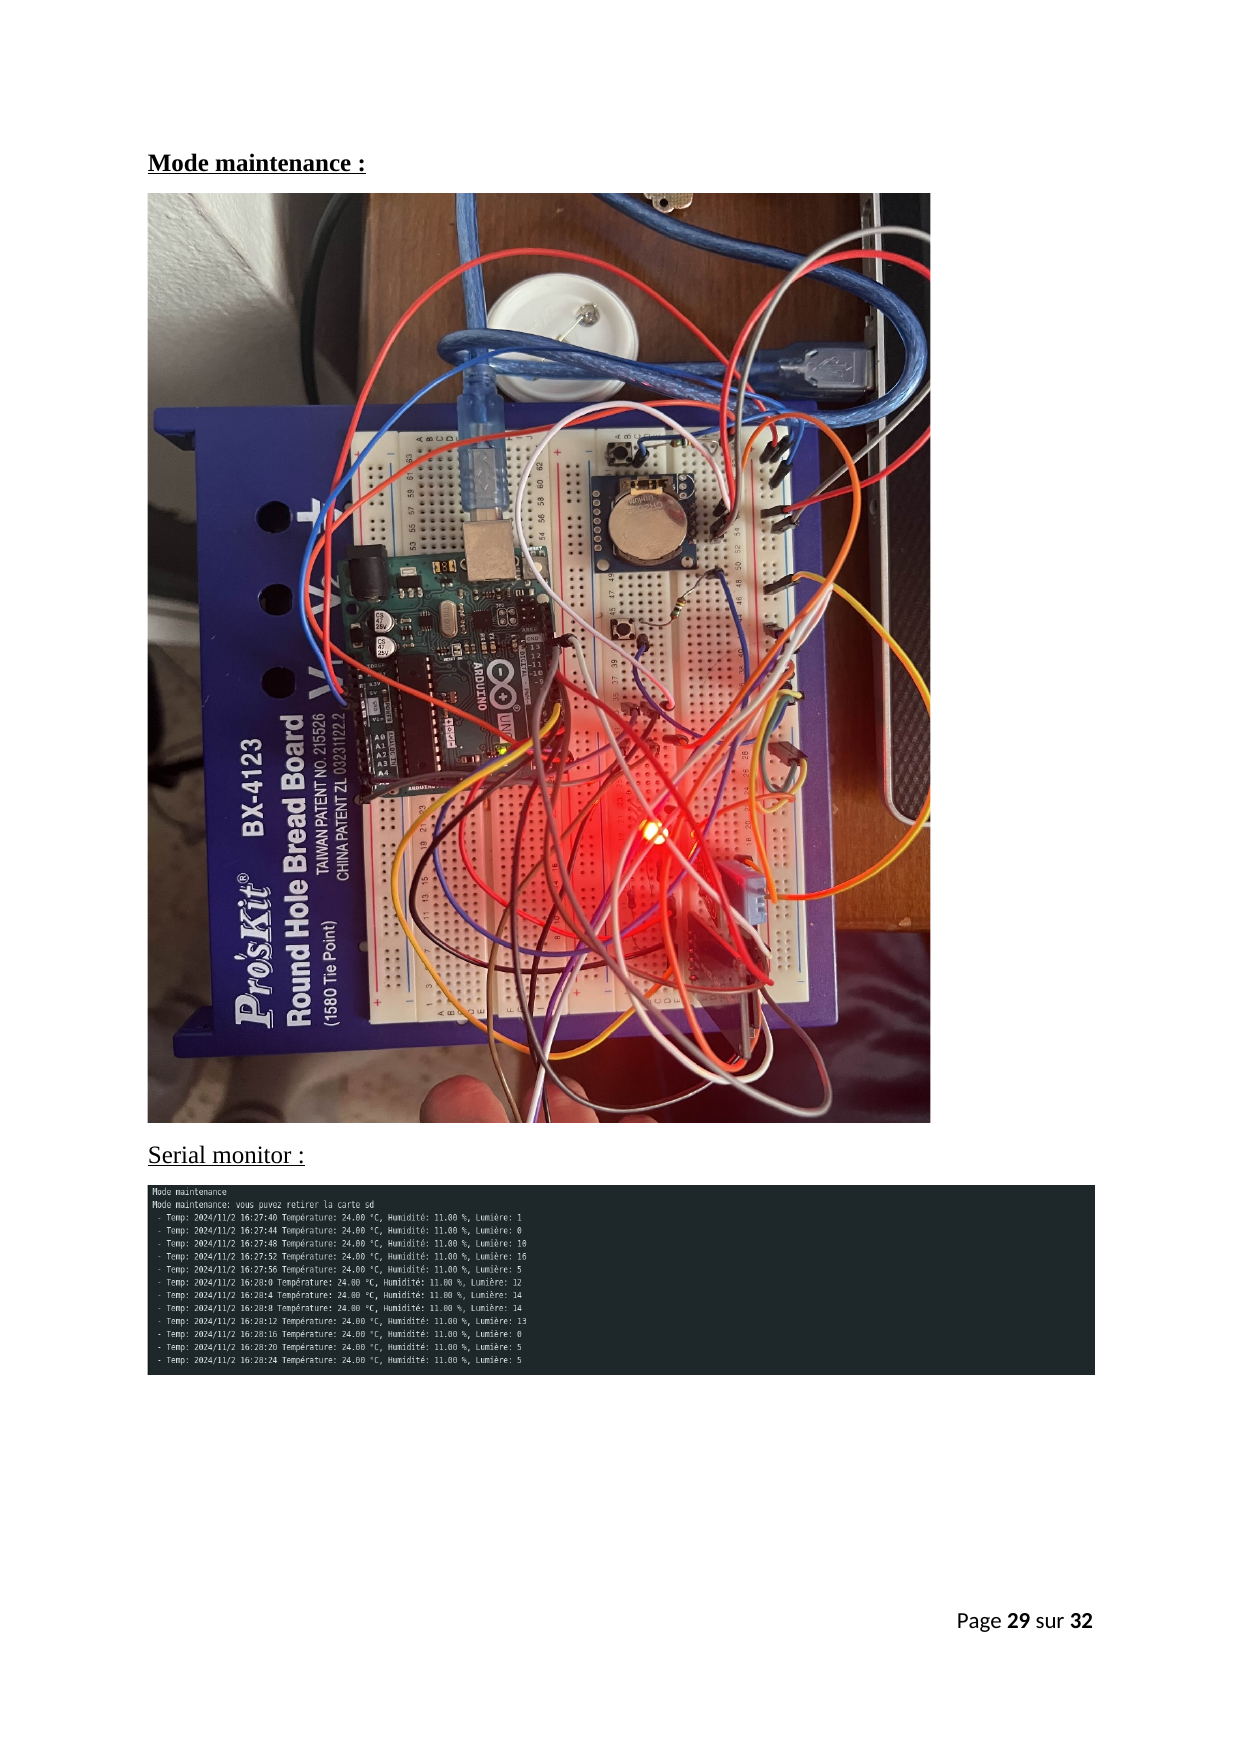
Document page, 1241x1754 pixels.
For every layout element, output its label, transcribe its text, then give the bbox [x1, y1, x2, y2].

text Mode maintenance : [148, 148, 1093, 176]
text Serial monitor : [148, 1140, 1093, 1168]
